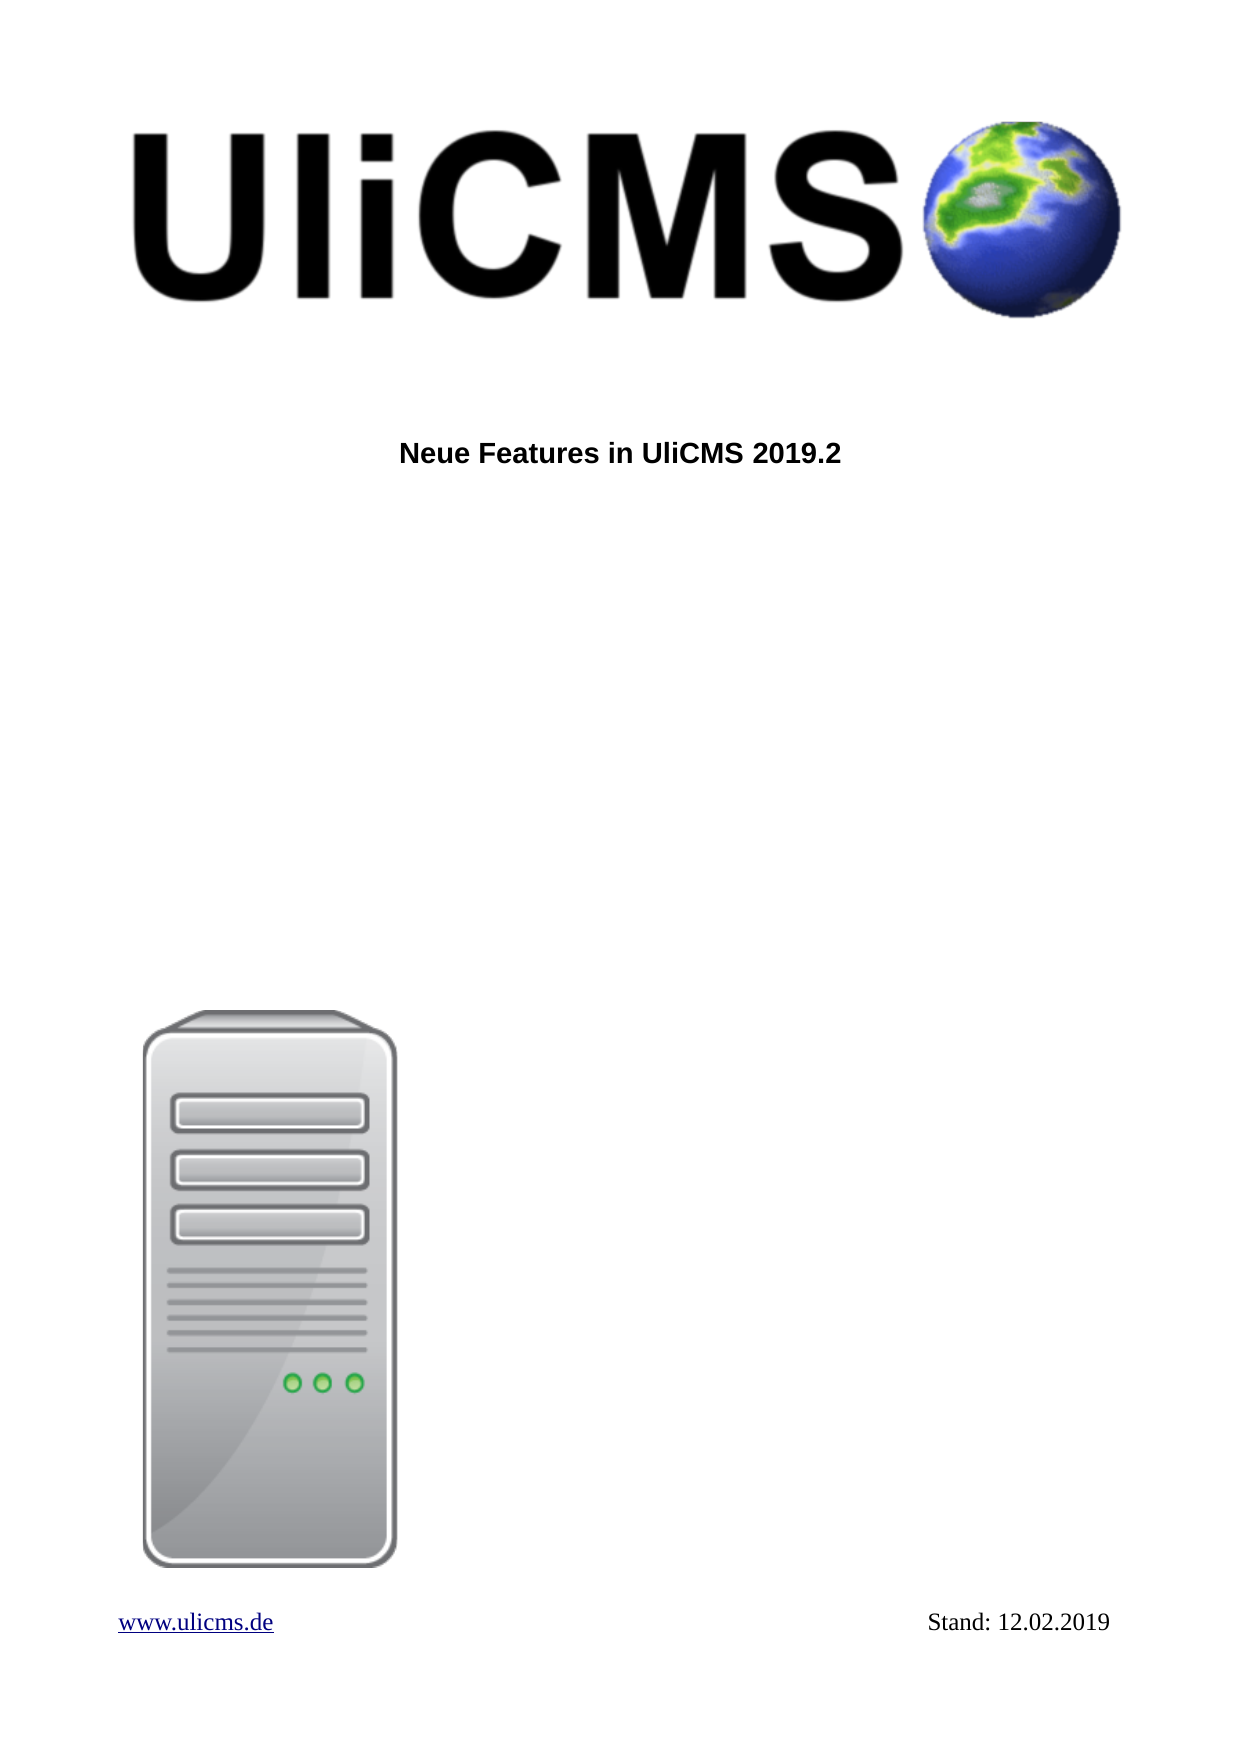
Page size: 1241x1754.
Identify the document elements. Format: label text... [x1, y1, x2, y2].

picture [142, 1010, 398, 1568]
subtitle Neue Features in UliCMS 2019.2 [118, 436, 1122, 470]
picture [118, 118, 1123, 326]
